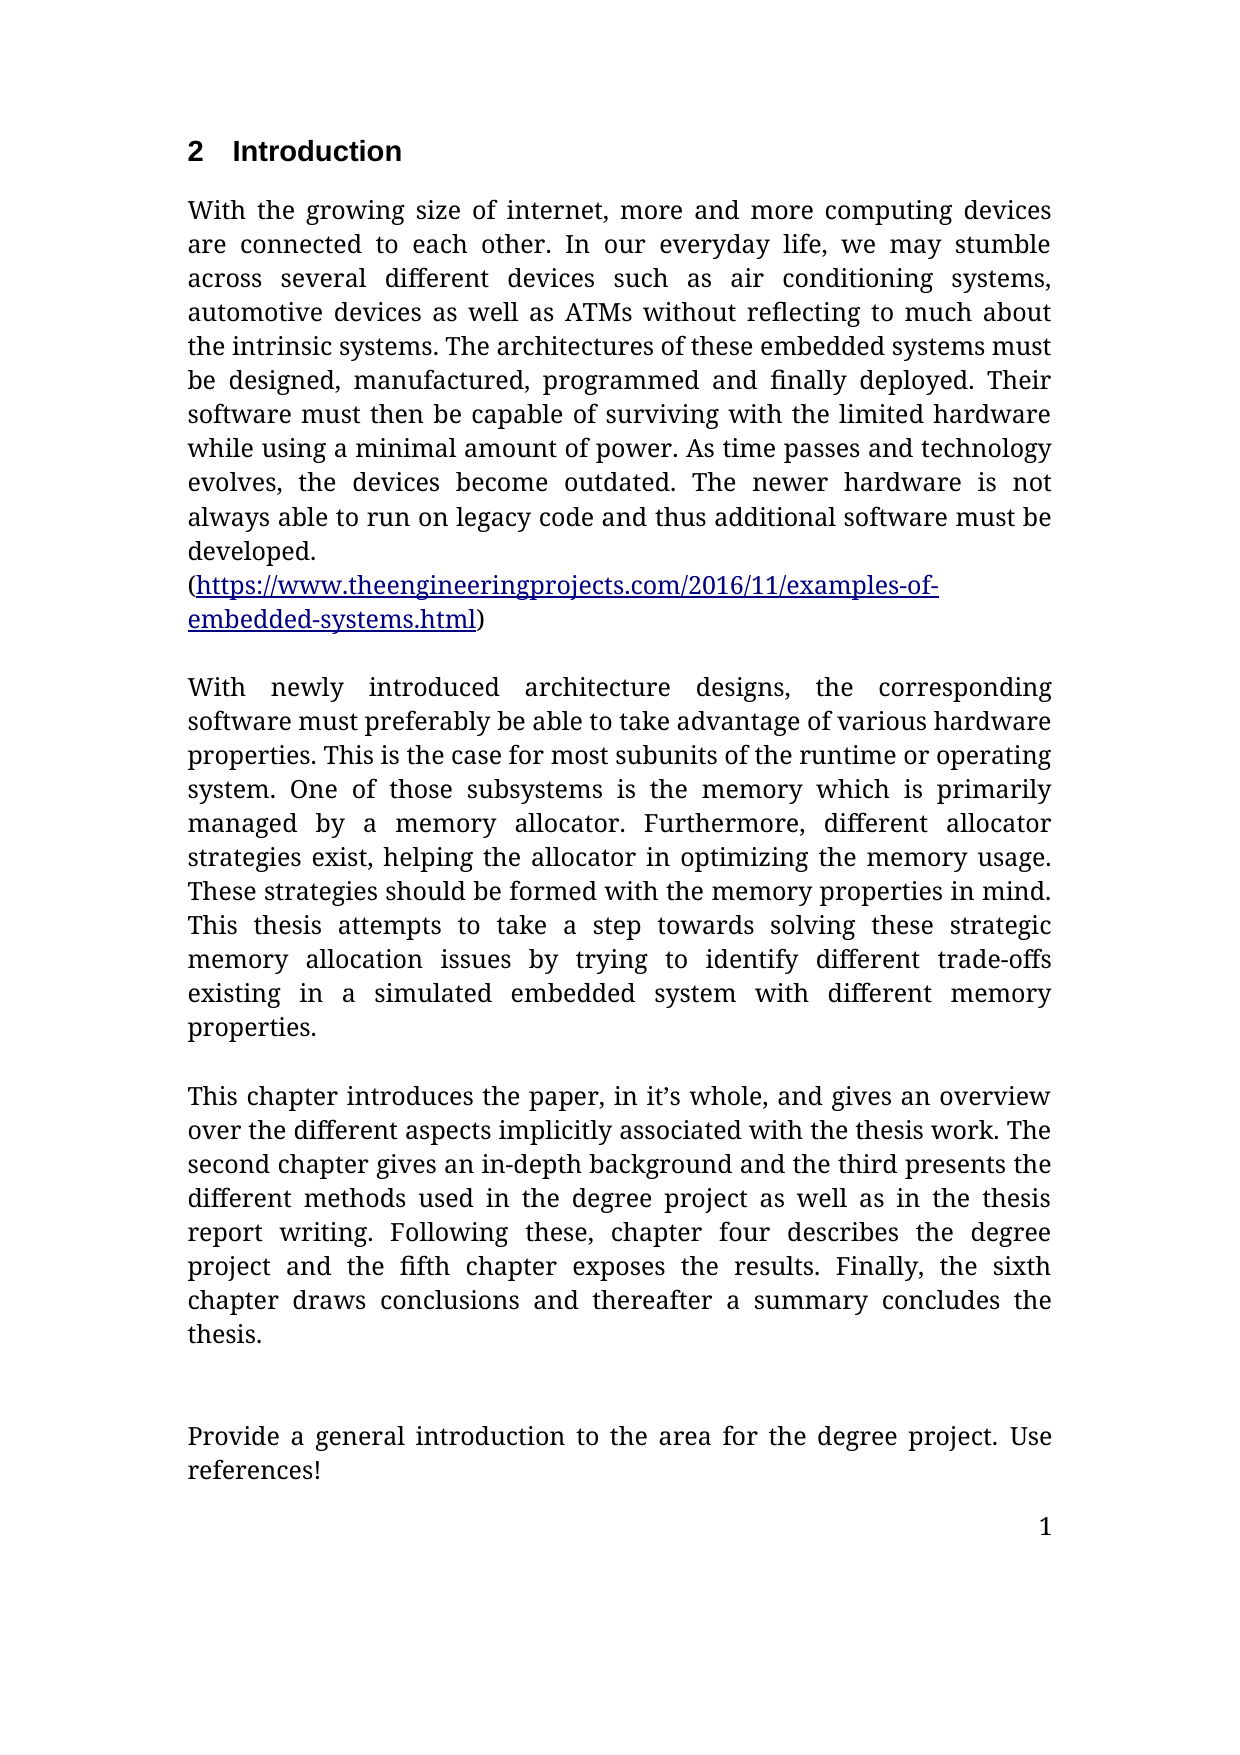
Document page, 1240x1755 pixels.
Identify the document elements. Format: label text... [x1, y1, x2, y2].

text Provide a general introduction to the area for the degree project. Use references! [187, 1419, 1052, 1487]
text With the growing size of internet, more and more computing devices are connected to each other. In our everyday life, we may stumble across several different devices such as air conditioning systems, automotive devices as well as ATMs without reflecting to much about the intrinsic systems. The architectures of these embedded systems must be designed, manufactured, programmed and finally deployed. Their software must then be capable of surviving with the limited hardware while using a minimal amount of power. As time passes and technology evolves, the devices become outdated. The newer hardware is not always able to run on legacy code and thus additional software must be developed. [187, 193, 1052, 567]
subtitle Introduction [187, 134, 1052, 168]
text This chapter introduces the paper, in it’s whole, and gives an overview over the different aspects implicitly associated with the thesis work. The second chapter gives an in-depth background and the third presents the different methods used in the degree project as well as in the thesis report writing. Following these, chapter four describes the degree project and the fifth chapter exposes the results. Finally, the sixth chapter draws conclusions and thereafter a summary concludes the thesis. [187, 1078, 1052, 1351]
text With newly introduced architecture designs, the corresponding software must preferably be able to take advantage of various hardware properties. This is the case for most subunits of the runtime or operating system. One of those subsystems is the memory which is primarily managed by a memory allocator. Furthermore, different allocator strategies exist, helping the allocator in optimizing the memory usage. These strategies should be formed with the memory properties in mind. This thesis attempts to take a step towards solving these strategic memory allocation issues by trying to identify different trade-offs existing in a simulated embedded system with different memory properties. [187, 669, 1052, 1044]
text (https://www.theengineeringprojects.com/2016/11/examples-of-embedded-systems.html) [187, 567, 1052, 635]
